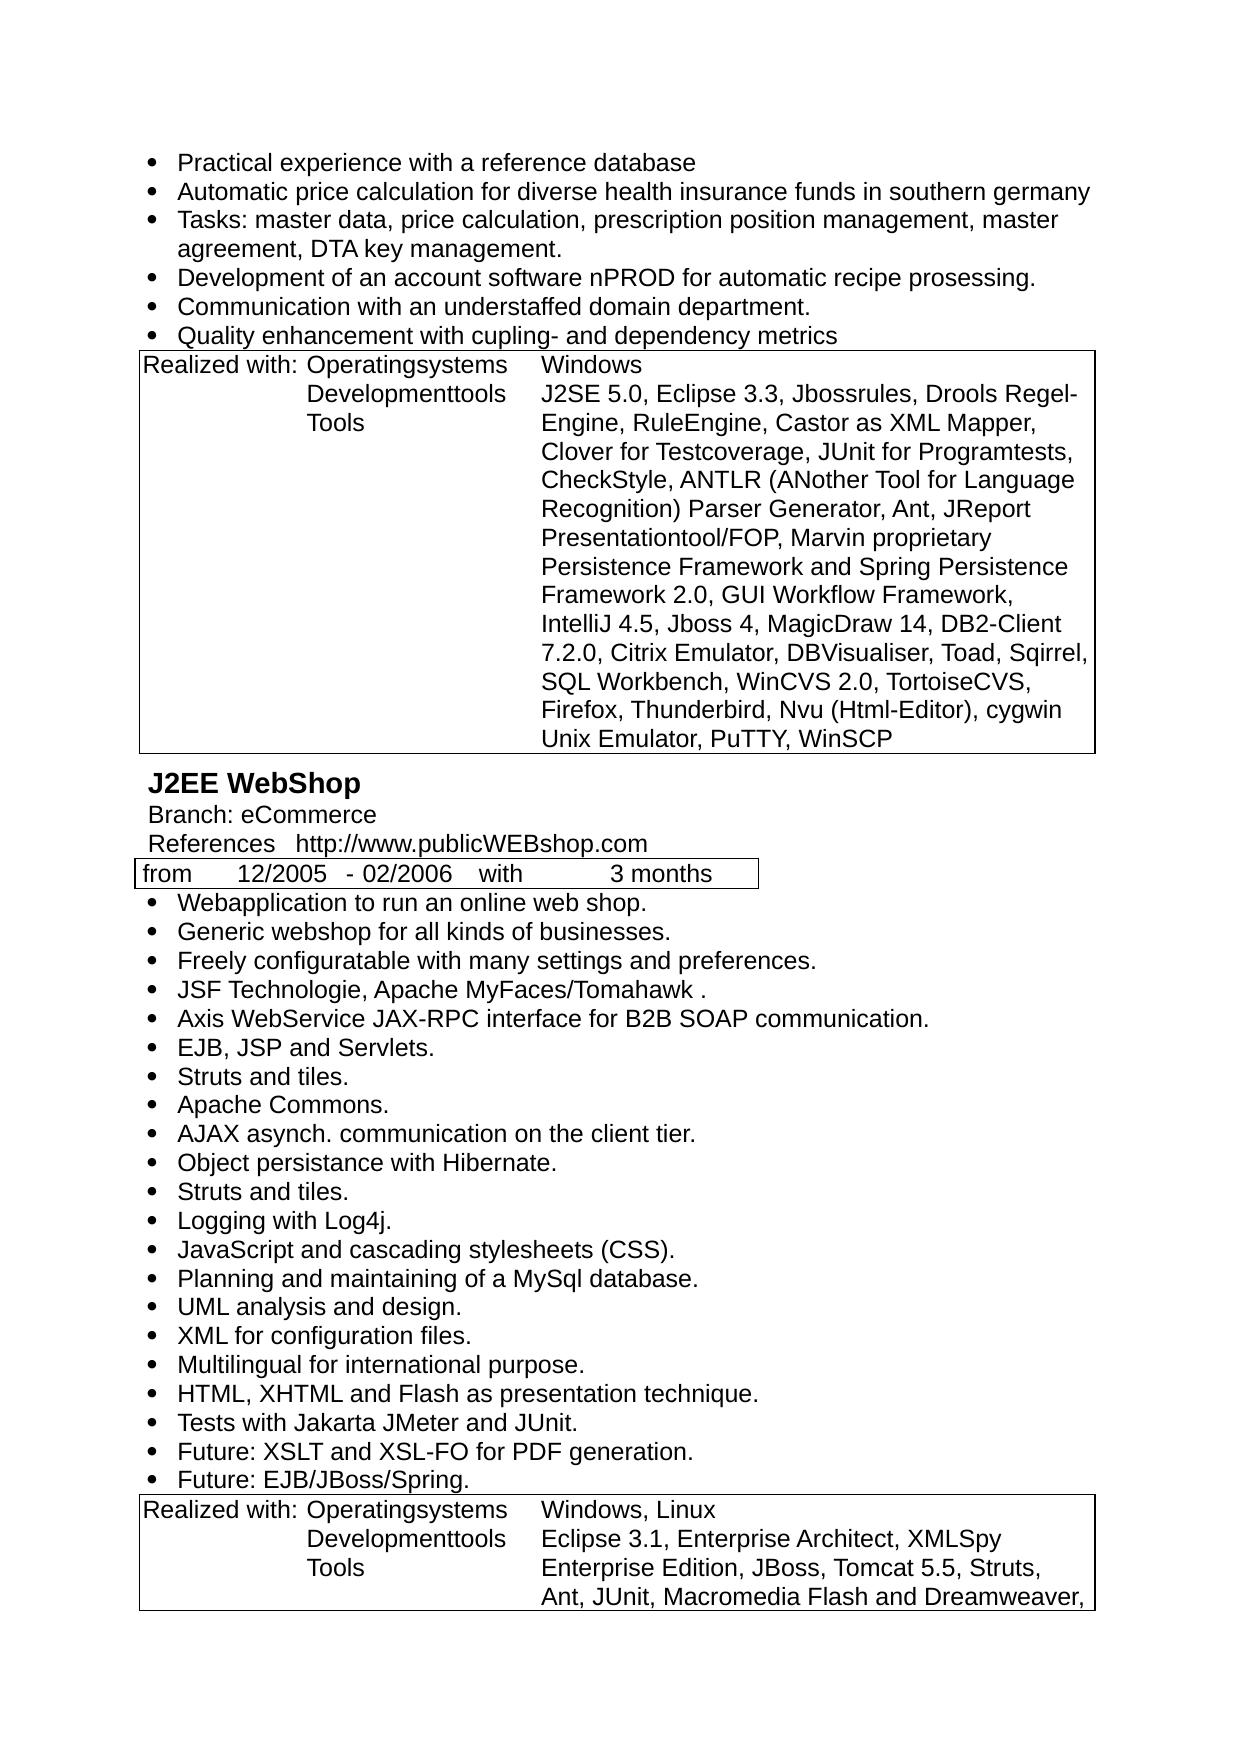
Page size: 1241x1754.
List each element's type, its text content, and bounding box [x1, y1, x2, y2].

table_header Realized with: [140, 1495, 303, 1524]
table_header Windows [538, 351, 1094, 379]
table_header 02/2006 [355, 859, 471, 887]
list Freely configuratable with many settings and preferences. [148, 946, 1104, 975]
list Planning and maintaining of a MySql database. [148, 1263, 1104, 1292]
table_header Realized with: [140, 351, 303, 379]
text References http://www.publicWEBshop.com [148, 829, 1104, 858]
list Object persistance with Hibernate. [148, 1148, 1104, 1177]
list EJB, JSP and Servlets. [148, 1033, 1104, 1062]
table_header - [338, 859, 355, 887]
list Struts and tiles. [148, 1177, 1104, 1206]
table_header Windows, Linux [538, 1495, 1094, 1524]
table_header Operatingsystems [303, 1495, 538, 1524]
list Future: EJB/JBoss/Spring. [148, 1466, 1104, 1494]
table_cell Developmenttools Tools [303, 1524, 538, 1610]
list Multilingual for international purpose. [148, 1350, 1104, 1379]
list Generic webshop for all kinds of businesses. [148, 917, 1104, 946]
table_header 12/2005 [230, 859, 338, 887]
list UML analysis and design. [148, 1292, 1104, 1321]
list Development of an account software nPROD for automatic recipe prosessing. [148, 263, 1104, 292]
table_header from [136, 859, 229, 887]
table_cell Developmenttools Tools [303, 379, 538, 753]
list Apache Commons. [148, 1090, 1104, 1119]
list Communication with an understaffed domain department. [148, 292, 1104, 321]
list AJAX asynch. communication on the client tier. [148, 1119, 1104, 1148]
list JavaScript and cascading stylesheets (CSS). [148, 1235, 1104, 1263]
list Quality enhancement with cupling- and dependency metrics [148, 321, 1104, 349]
table_header Operatingsystems [303, 351, 538, 379]
table_cell Eclipse 3.1, Enterprise Architect, XMLSpy Enterprise Edition, JBoss, Tomcat 5.5, Struts, Ant, JUnit, Macromedia Flash and Dreamweaver, [538, 1524, 1094, 1610]
list Axis WebService JAX-RPC interface for B2B SOAP communication. [148, 1004, 1104, 1033]
table_cell [140, 1524, 303, 1610]
list HTML, XHTML and Flash as presentation technique. [148, 1379, 1104, 1408]
text Branch: eCommerce [148, 800, 1104, 829]
list Logging with Log4j. [148, 1206, 1104, 1235]
list Tests with Jakarta JMeter and JUnit. [148, 1408, 1104, 1437]
table_header 3 months [603, 859, 758, 887]
list JSF Technologie, Apache MyFaces/Tomahawk . [148, 975, 1104, 1004]
list Future: XSLT and XSL-FO for PDF generation. [148, 1437, 1104, 1466]
list Practical experience with a reference database [148, 148, 1104, 176]
list Tasks: master data, price calculation, prescription position management, master agreement, DTA key management. [148, 205, 1104, 263]
table_cell [140, 379, 303, 753]
subtitle J2EE WebShop [148, 767, 1104, 800]
list XML for configuration files. [148, 1321, 1104, 1350]
list Automatic price calculation for diverse health insurance funds in southern germany [148, 176, 1104, 205]
table_header with [471, 859, 602, 887]
table_cell J2SE 5.0, Eclipse 3.3, Jbossrules, Drools Regel-Engine, RuleEngine, Castor as XML Mapper, Clover for Testcoverage, JUnit for Programtests, CheckStyle, ANTLR (ANother Tool for Language Recognition) Parser Generator, Ant, JReport Presentationtool/FOP, Marvin proprietary Persistence Framework and Spring Persistence Framework 2.0, GUI Workflow Framework, IntelliJ 4.5, Jboss 4, MagicDraw 14, DB2-Client 7.2.0, Citrix Emulator, DBVisualiser, Toad, Sqirrel, SQL Workbench, WinCVS 2.0, TortoiseCVS, Firefox, Thunderbird, Nvu (Html-Editor), cygwin Unix Emulator, PuTTY, WinSCP [538, 379, 1094, 753]
list Webapplication to run an online web shop. [148, 888, 1104, 917]
list Struts and tiles. [148, 1062, 1104, 1090]
